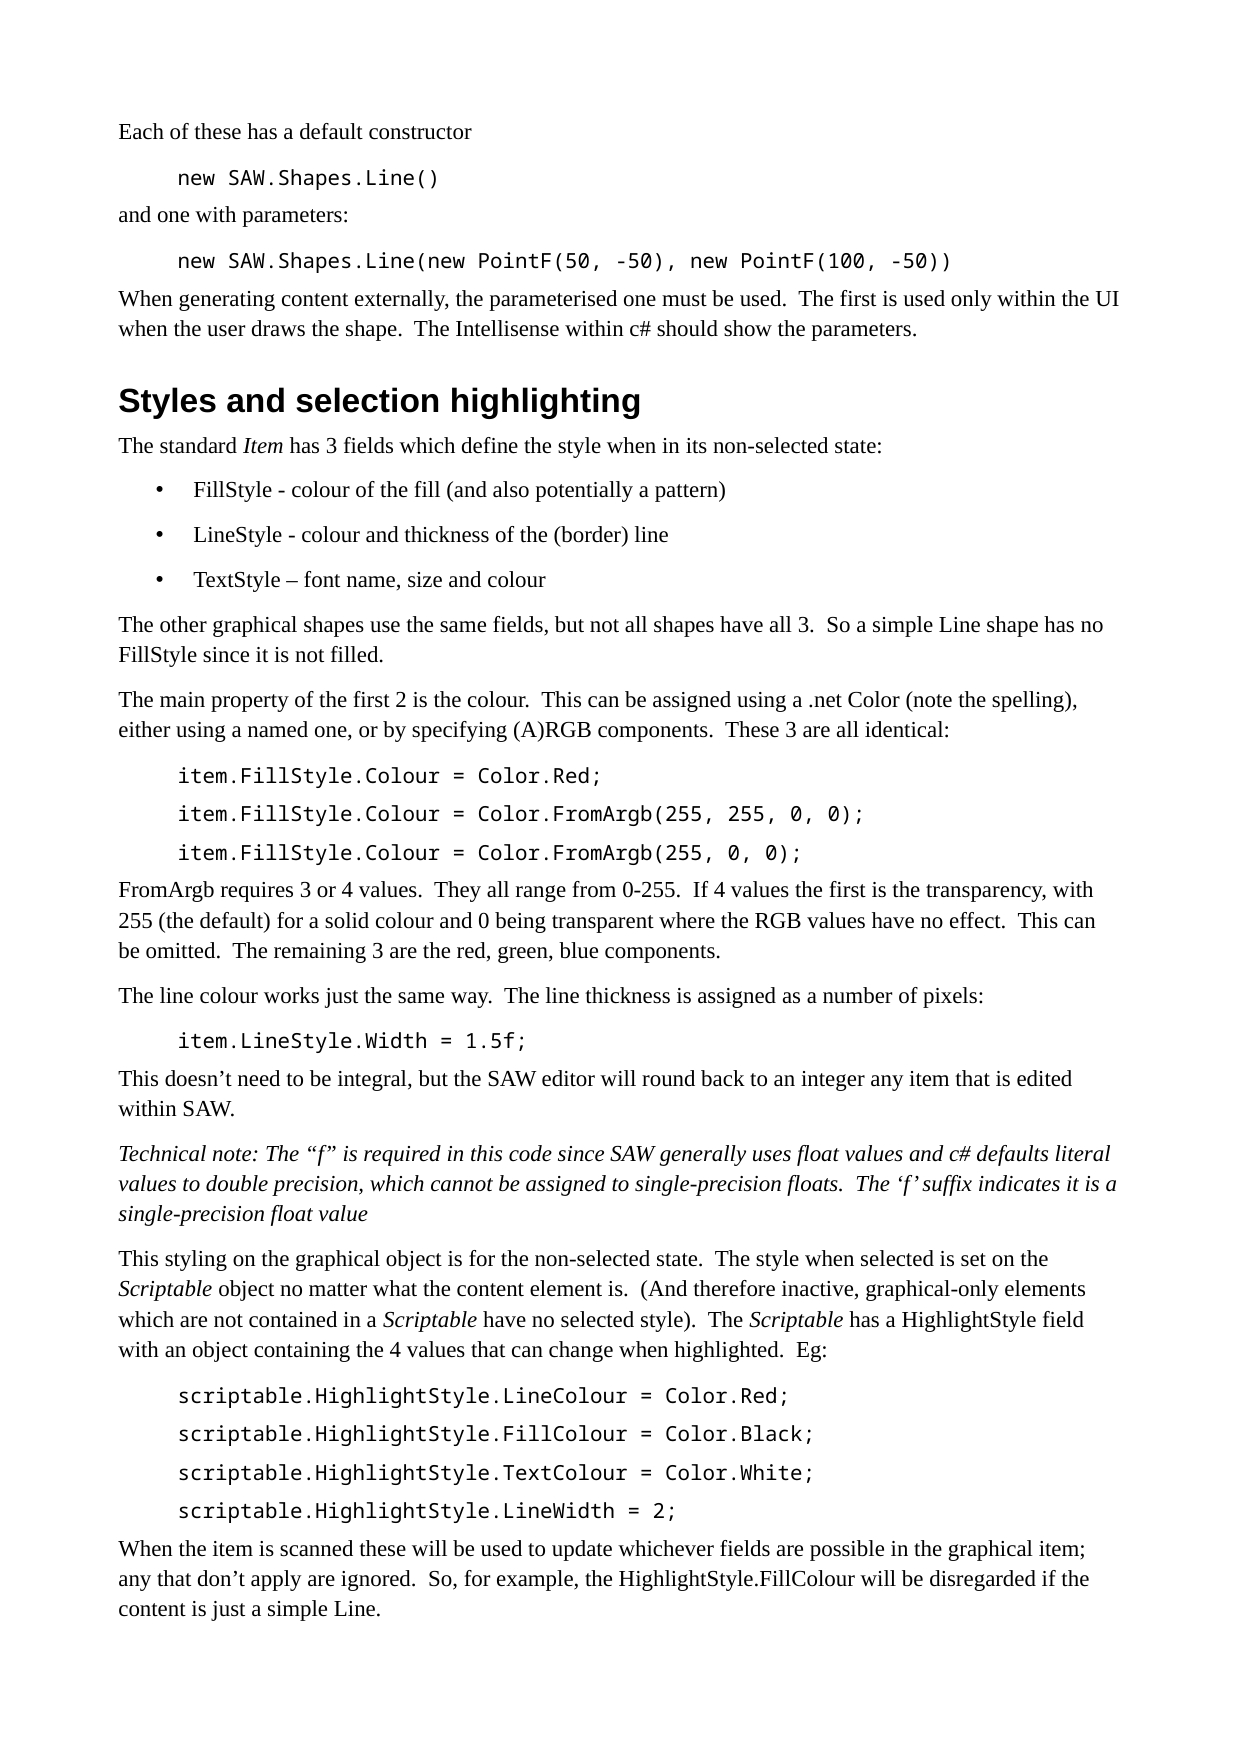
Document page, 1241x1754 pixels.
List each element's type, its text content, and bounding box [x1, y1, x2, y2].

text new SAW.Shapes.Line() [177, 163, 1122, 191]
text Each of these has a default constructor [118, 118, 1122, 144]
text scriptable.HighlightStyle.FillColour = Color.Black; [177, 1419, 1122, 1448]
text item.FillStyle.Colour = Color.FromArgb(255, 255, 0, 0); [177, 799, 1122, 828]
text When generating content externally, the parameterised one must be used. The first is used only within the UI when the user draws the shape. The Intellisense within c# should show the parameters. [118, 285, 1122, 341]
text The main property of the first 2 is the colour. This can be assigned using a .net Color (note the spelling), either using a named one, or by specifying (A)RGB components. These 3 are all identical: [118, 686, 1122, 742]
text This styling on the graphical object is for the non-selected state. The style when selected is set on the Scriptable object no matter what the content element is. (And therefore inactive, graphical-only elements which are not contained in a Scriptable have no selected style). The Scriptable has a HighlightStyle field with an object containing the 4 values that can change when highlighted. Eg: [118, 1245, 1122, 1362]
text The other graphical shapes use the same fields, but not all shapes have all 3. So a simple Line shape has no FillStyle since it is not filled. [118, 611, 1122, 667]
text FromArgb requires 3 or 4 values. They all range from 0-255. If 4 values the first is the transparency, with 255 (the default) for a solid colour and 0 being transparent where the RGB values have no effect. This can be omitted. The remaining 3 are the red, green, blue components. [118, 877, 1122, 963]
text scriptable.HighlightStyle.LineWidth = 2; [177, 1496, 1122, 1525]
text scriptable.HighlightStyle.TextColour = Color.White; [177, 1458, 1122, 1486]
text new SAW.Shapes.Line(new PointF(50, -50), new PointF(100, -50)) [177, 246, 1122, 275]
text The line colour works just the same way. The line thickness is assigned as a number of pixels: [118, 982, 1122, 1008]
subtitle Styles and selection highlighting [118, 381, 1122, 419]
text The standard Item has 3 fields which define the style when in its non-selected state: [118, 432, 1122, 458]
text When the item is scanned these will be used to update whichever fields are possible in the graphical item; any that don’t apply are ignored. So, for example, the HighlightStyle.FillColour will be disregarded if the content is just a simple Line. [118, 1535, 1122, 1622]
text scriptable.HighlightStyle.LineColour = Color.Red; [177, 1381, 1122, 1409]
list LineStyle - colour and thickness of the (border) line [156, 521, 1122, 548]
text item.LineStyle.Width = 1.5f; [177, 1027, 1122, 1055]
text Technical note: The “f” is required in this code since SAW generally uses float values and c# defaults literal values to double precision, which cannot be assigned to single-precision floats. The ‘f’ suffix indicates it is a single-precision float value [118, 1140, 1122, 1227]
text item.FillStyle.Colour = Color.FromArgb(255, 0, 0); [177, 838, 1122, 866]
list FillStyle - colour of the fill (and also potentially a pattern) [156, 477, 1122, 503]
text This doesn’t need to be integral, but the SAW editor will round back to an integer any item that is edited within SAW. [118, 1065, 1122, 1122]
text item.FillStyle.Colour = Color.Red; [177, 761, 1122, 789]
text and one with parameters: [118, 201, 1122, 228]
list TextStyle – font name, size and colour [156, 566, 1122, 592]
